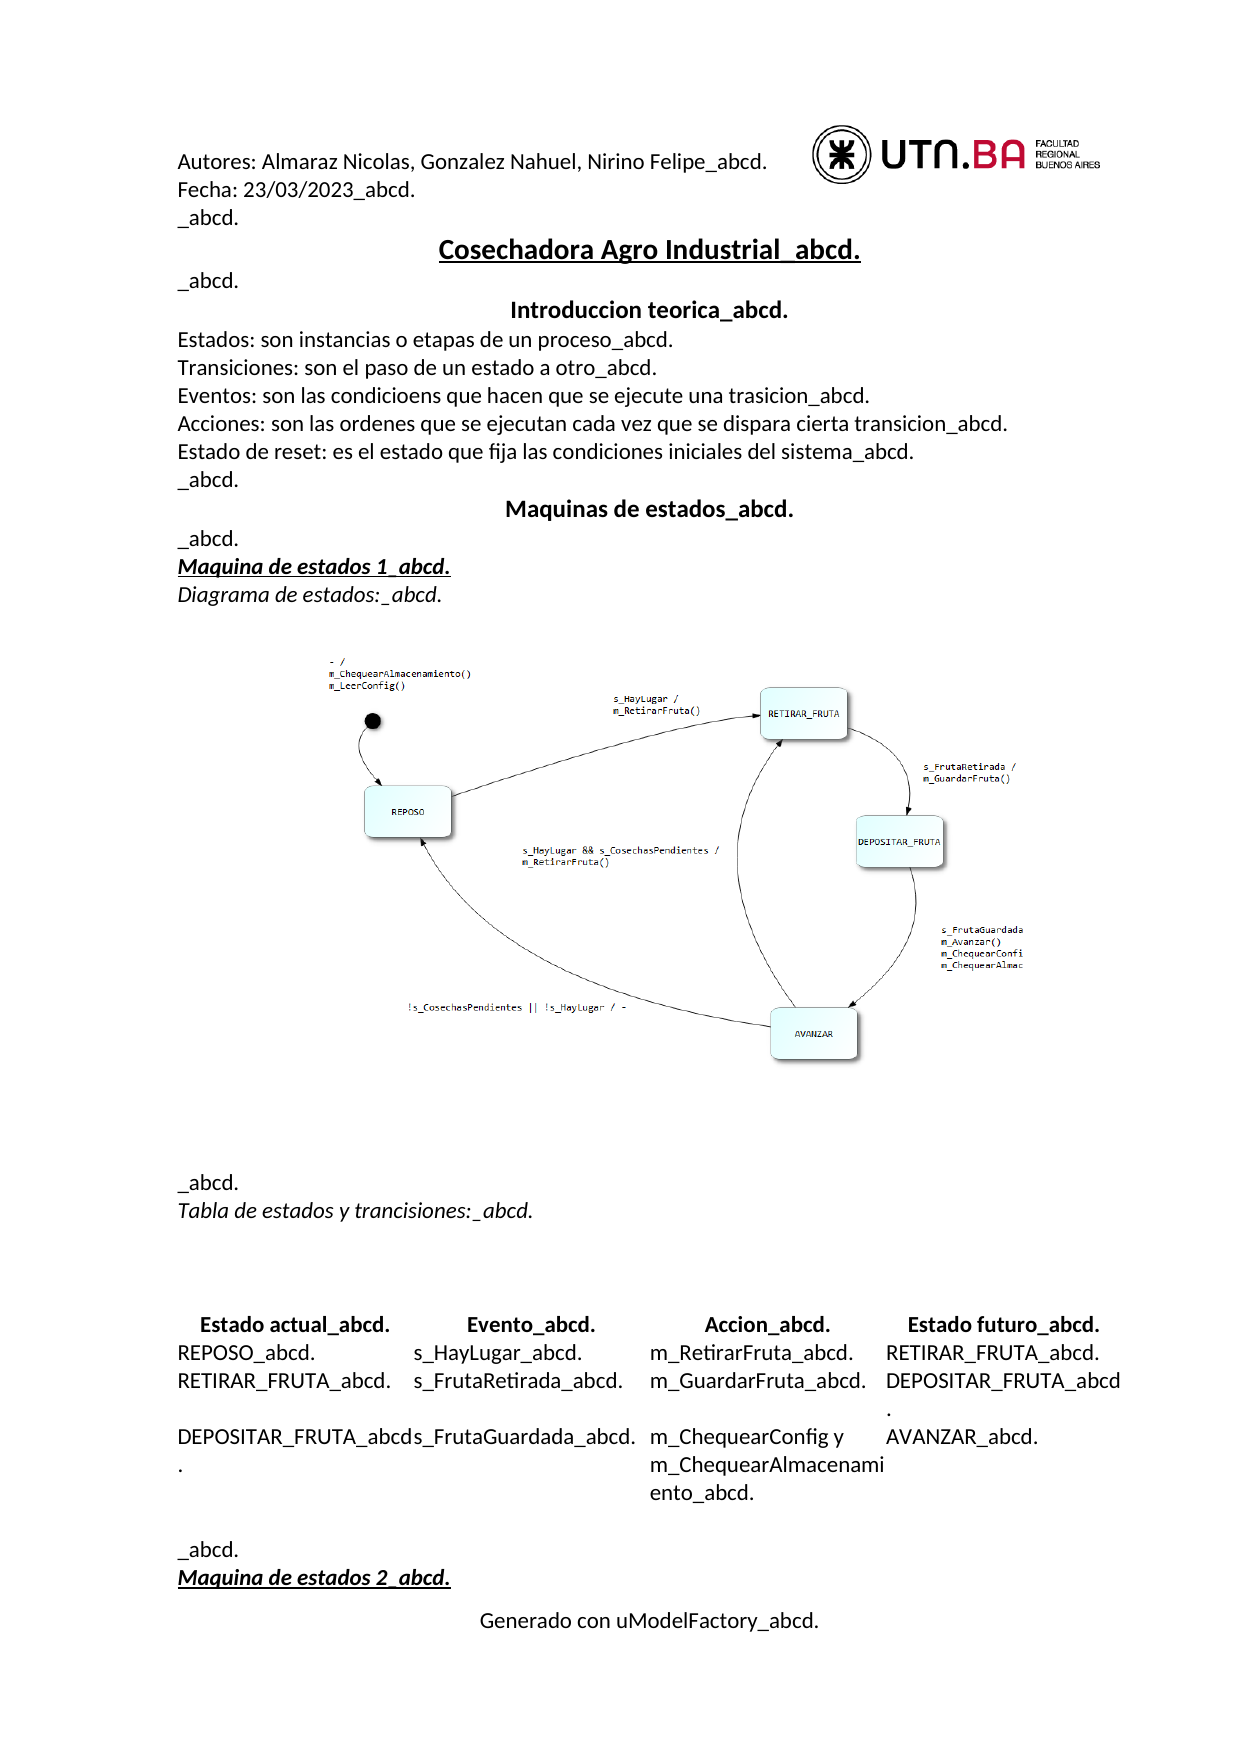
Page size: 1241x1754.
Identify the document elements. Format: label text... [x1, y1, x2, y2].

text _abcd. [177, 465, 1122, 493]
text Eventos: son las condicioens que hacen que se ejecute una trasicion_abcd. [177, 381, 1122, 409]
text Acciones: son las ordenes que se ejecutan cada vez que se dispara cierta transicion_abcd. [177, 409, 1122, 437]
text _abcd. [177, 267, 1122, 294]
table_header Accion_abcd. [650, 1310, 886, 1338]
text _abcd. [177, 524, 1122, 552]
text _abcd. [177, 1535, 1122, 1563]
text Estados: son instancias o etapas de un proceso_abcd. [177, 325, 1122, 353]
text Maquinas de estados_abcd. [177, 493, 1122, 524]
table_header Estado actual_abcd. [177, 1310, 413, 1338]
table_cell s_FrutaGuardada_abcd. [413, 1422, 649, 1506]
table_header Evento_abcd. [413, 1310, 649, 1338]
table_cell s_HayLugar_abcd. [413, 1338, 649, 1366]
table_cell s_FrutaRetirada_abcd. [413, 1366, 649, 1422]
table_cell DEPOSITAR_FRUTA_abcd. [886, 1366, 1122, 1422]
table_cell DEPOSITAR_FRUTA_abcd. [177, 1422, 413, 1506]
picture [798, 118, 1122, 190]
table_cell RETIRAR_FRUTA_abcd. [886, 1338, 1122, 1366]
text Transiciones: son el paso de un estado a otro_abcd. [177, 353, 1122, 381]
table_cell RETIRAR_FRUTA_abcd. [177, 1366, 413, 1422]
text Cosechadora Agro Industrial_abcd. [177, 231, 1122, 267]
text _abcd. [177, 1168, 1122, 1196]
table_cell m_GuardarFruta_abcd. [650, 1366, 886, 1422]
table_cell m_ChequearConfig y m_ChequearAlmacenamiento_abcd. [650, 1422, 886, 1506]
text Estado de reset: es el estado que fija las condiciones iniciales del sistema_abcd. [177, 437, 1122, 465]
table_cell m_RetirarFruta_abcd. [650, 1338, 886, 1366]
picture [276, 607, 1023, 1139]
text Tabla de estados y trancisiones:_abcd. [177, 1196, 1122, 1224]
table_header Estado futuro_abcd. [886, 1310, 1122, 1338]
text Maquina de estados 2_abcd. [177, 1563, 1122, 1591]
text Introduccion teorica_abcd. [177, 294, 1122, 325]
table_cell AVANZAR_abcd. [886, 1422, 1122, 1506]
text Maquina de estados 1_abcd. [177, 552, 1122, 580]
table_cell REPOSO_abcd. [177, 1338, 413, 1366]
text Diagrama de estados:_abcd. [177, 580, 1122, 608]
